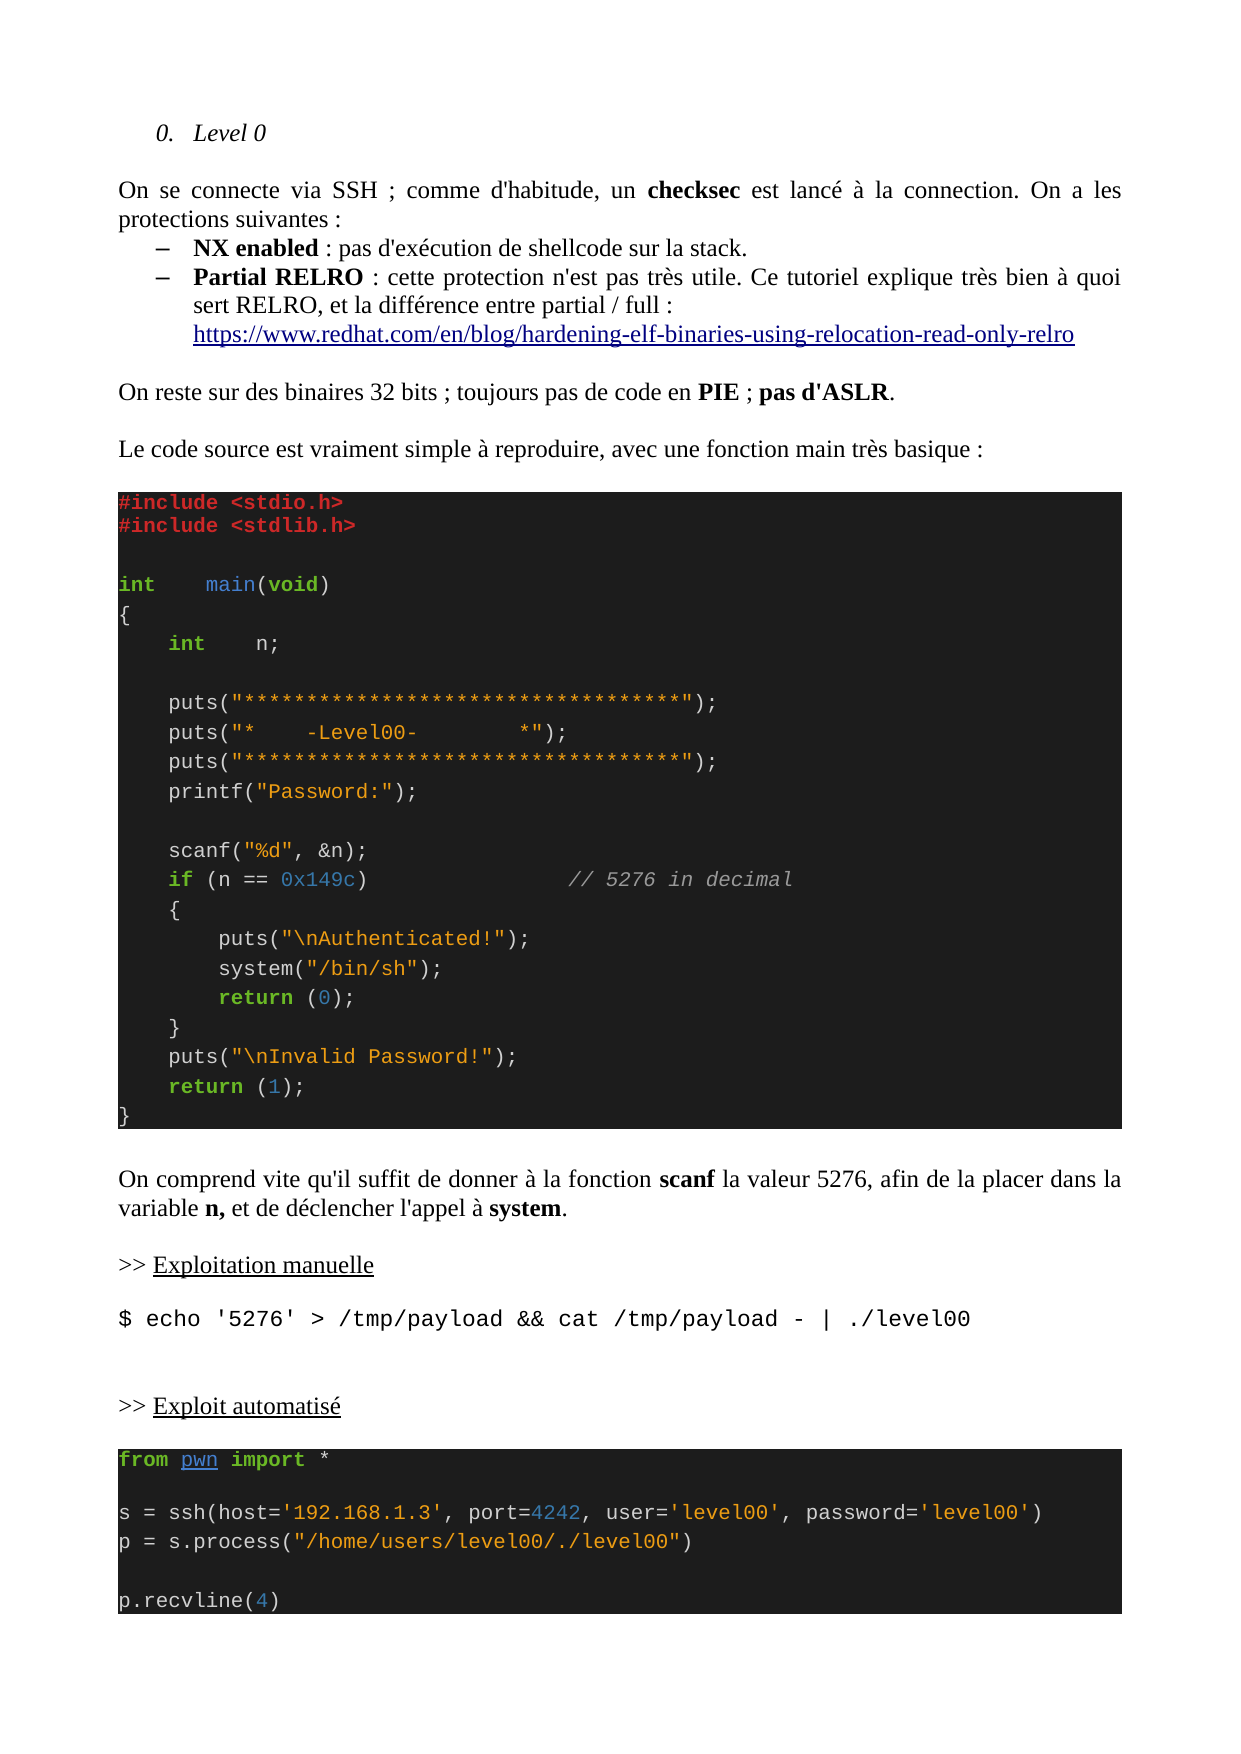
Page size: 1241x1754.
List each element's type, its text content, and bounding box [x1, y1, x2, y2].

text if (n == 0x149c) // 5276 in decimal [118, 869, 1122, 893]
list NX enabled : pas d'exécution de shellcode sur la stack. [156, 233, 1122, 262]
text On reste sur des binaires 32 bits ; toujours pas de code en PIE ; pas d'ASLR. [118, 377, 1122, 406]
list Level 0 [156, 118, 1122, 147]
text printf("Password:"); [118, 781, 1122, 804]
text >> Exploit automatisé [118, 1391, 1122, 1420]
text system("/bin/sh"); [118, 958, 1122, 981]
list Partial RELRO : cette protection n'est pas très utile. Ce tutoriel explique très bien à quoi sert RELRO, et la différence entre partial / full : [156, 262, 1122, 319]
text return (0); [118, 987, 1122, 1011]
text >> Exploitation manuelle [118, 1250, 1122, 1279]
text On comprend vite qu'il suffit de donner à la fonction scanf la valeur 5276, afin de la placer dans la variable n, et de déclencher l'appel à system. [118, 1164, 1122, 1222]
text scanf("%d", &n); [118, 840, 1122, 863]
text Le code source est vraiment simple à reproduire, avec une fonction main très basique : [118, 434, 1122, 463]
text } [118, 1105, 1122, 1129]
text puts("***********************************"); [118, 692, 1122, 716]
text #include <stdio.h> [118, 492, 1122, 516]
text int main(void) [118, 574, 1122, 598]
text s = ssh(host='192.168.1.3', port=4242, user='level00', password='level00') [118, 1502, 1122, 1526]
text $ echo '5276' > /tmp/payload && cat /tmp/payload - | ./level00 [118, 1308, 1122, 1334]
text puts("\nInvalid Password!"); [118, 1046, 1122, 1070]
list https://www.redhat.com/en/blog/hardening-elf-binaries-using-relocation-read-only-relro [156, 319, 1122, 348]
text int n; [118, 633, 1122, 657]
text } [118, 1017, 1122, 1040]
text On se connecte via SSH ; comme d'habitude, un checksec est lancé à la connection. On a les protections suivantes : [118, 176, 1122, 233]
text p = s.process("/home/users/level00/./level00") [118, 1531, 1122, 1555]
text puts("\nAuthenticated!"); [118, 928, 1122, 952]
text #include <stdlib.h> [118, 516, 1122, 539]
text puts("***********************************"); [118, 751, 1122, 775]
text puts("* -Level00- *"); [118, 722, 1122, 746]
text p.recvline(4) [118, 1590, 1122, 1614]
text { [118, 604, 1122, 628]
text from pwn import * [118, 1449, 1122, 1472]
text { [118, 899, 1122, 922]
text return (1); [118, 1076, 1122, 1099]
